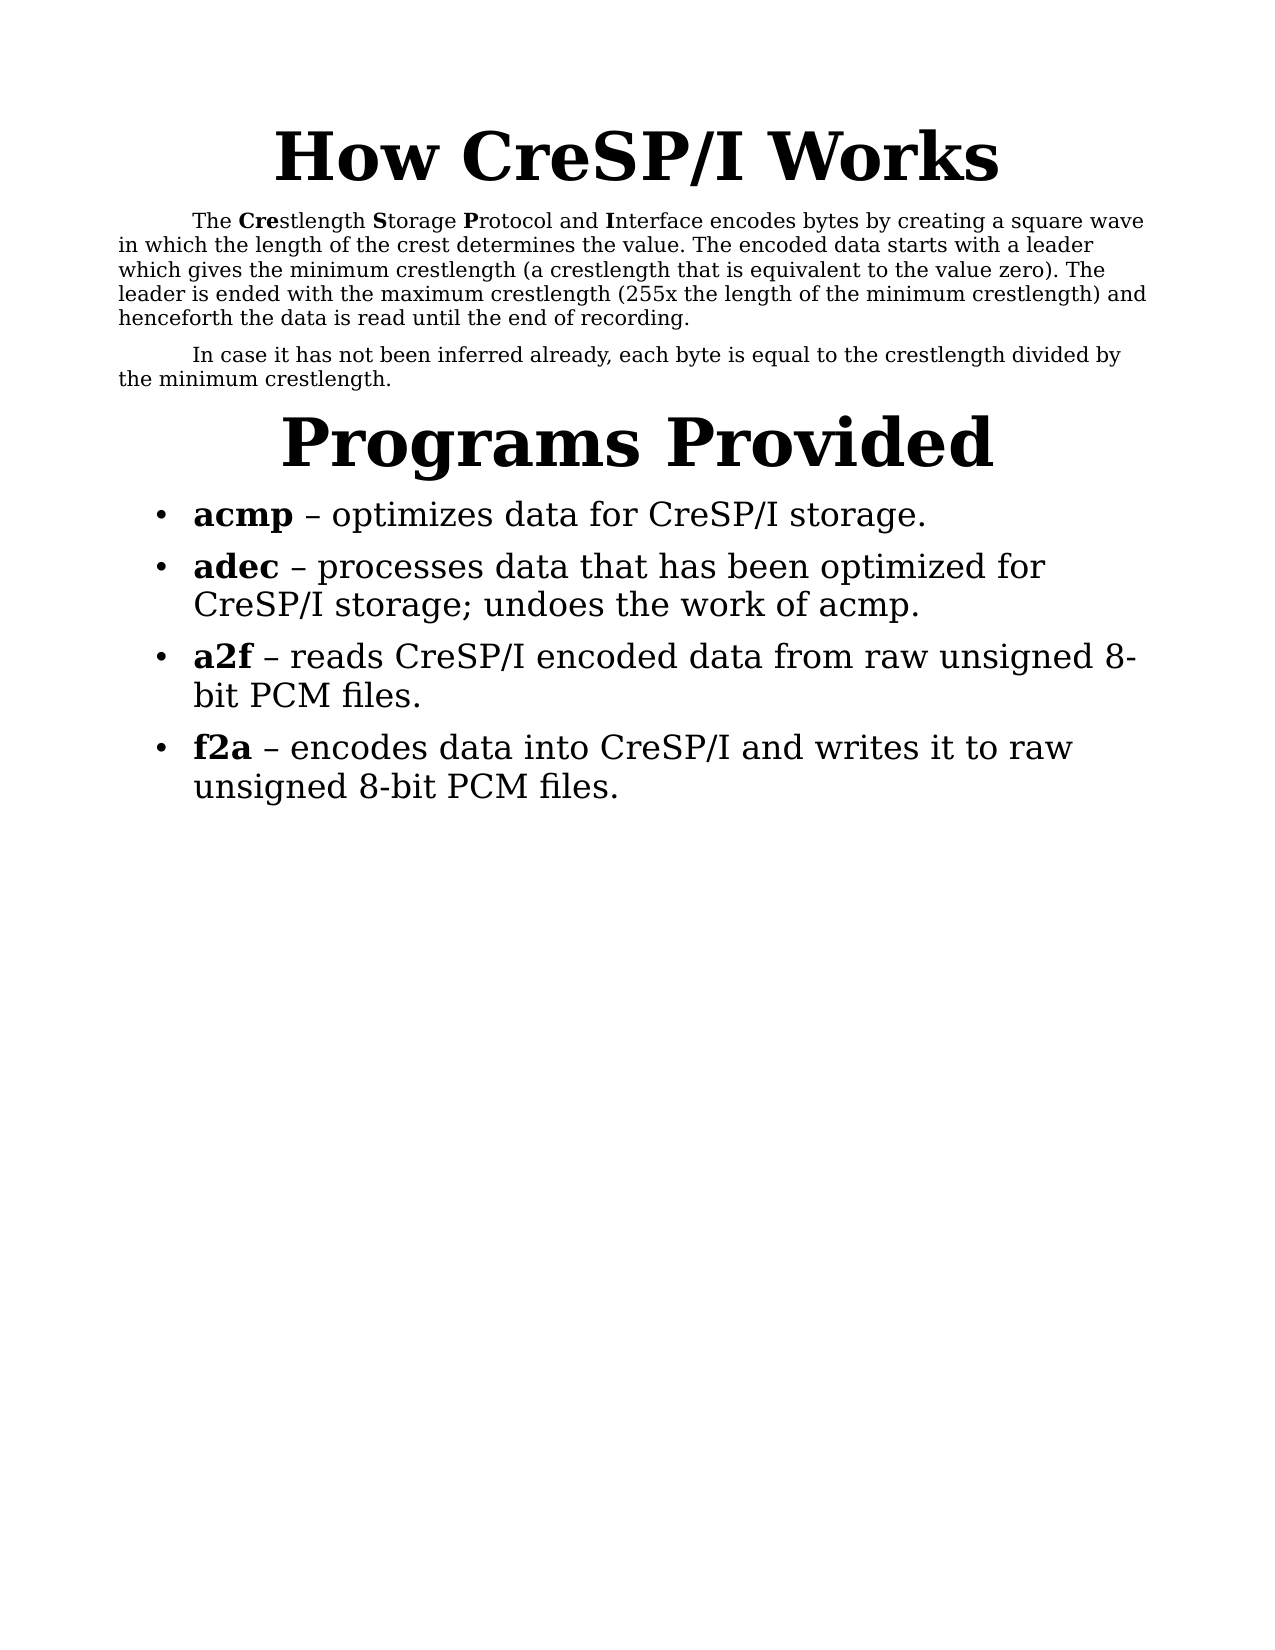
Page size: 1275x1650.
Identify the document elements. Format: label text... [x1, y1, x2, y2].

list f2a – encodes data into CreSP/I and writes it to raw unsigned 8-bit PCM files. [156, 728, 1157, 806]
text Programs Provided [118, 404, 1157, 482]
list acmp – optimizes data for CreSP/I storage. [156, 495, 1157, 534]
text How CreSP/I Works [118, 118, 1157, 196]
text The Crestlength Storage Protocol and Interface encodes bytes by creating a square wave in which the length of the crest determines the value. The encoded data starts with a leader which gives the minimum crestlength (a crestlength that is equivalent to the value zero). The leader is ended with the maximum crestlength (255x the length of the minimum crestlength) and henceforth the data is read until the end of recording. [118, 209, 1157, 331]
list a2f – reads CreSP/I encoded data from raw unsigned 8-bit PCM files. [156, 637, 1157, 715]
text In case it has not been inferred already, each byte is equal to the crestlength divided by the minimum crestlength. [118, 343, 1157, 392]
list adec – processes data that has been optimized for CreSP/I storage; undoes the work of acmp. [156, 547, 1157, 625]
